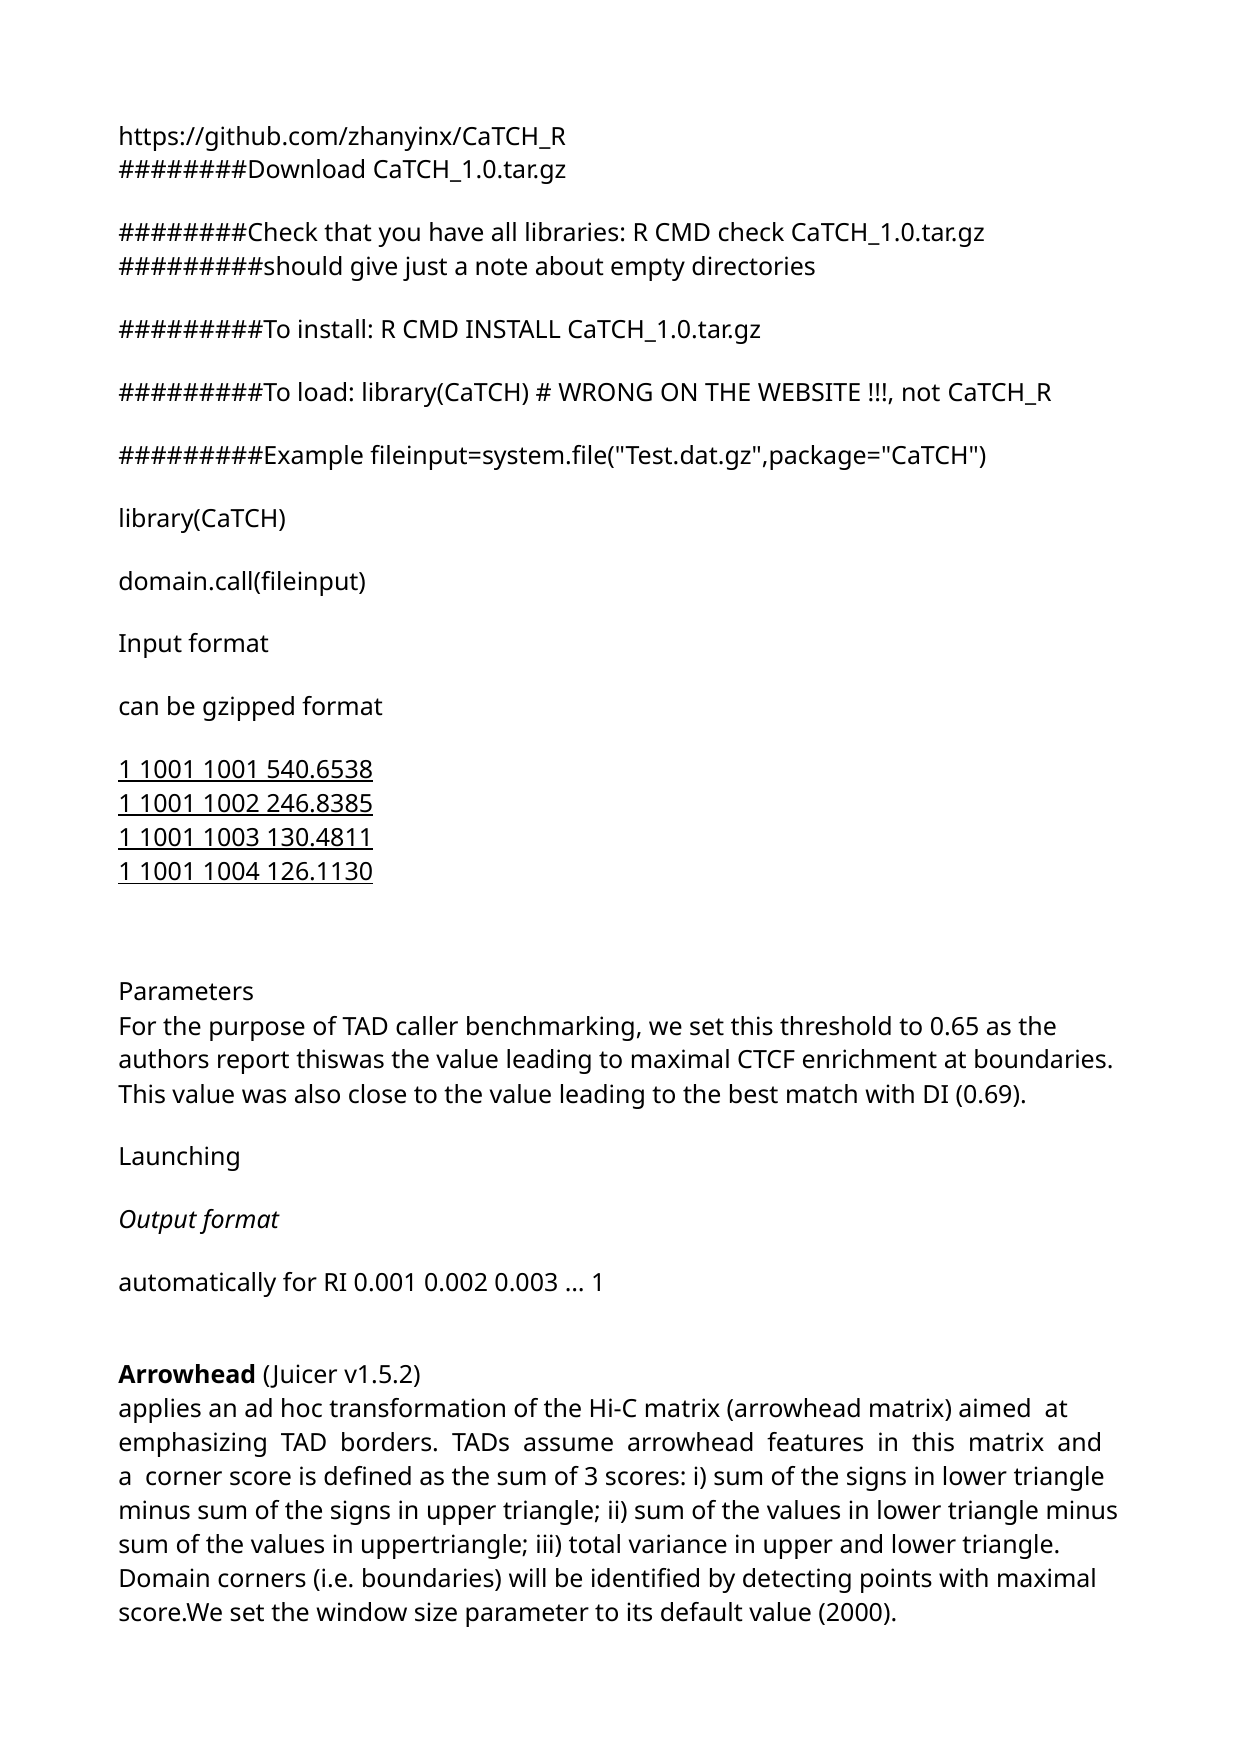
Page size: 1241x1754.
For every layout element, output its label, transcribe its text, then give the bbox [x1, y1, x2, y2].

text Output format [118, 1202, 1122, 1236]
text can be gzipped format [118, 689, 1122, 723]
text library(CaTCH) [118, 500, 1122, 534]
text Parameters [118, 974, 1122, 1008]
text 1 1001 1004 126.1130 [118, 854, 1122, 888]
text https://github.com/zhanyinx/CaTCH_R [118, 118, 1122, 152]
text 1 1001 1001 540.6538 [118, 752, 1122, 786]
text domain.call(fileinput) [118, 563, 1122, 597]
text #########To install: R CMD INSTALL CaTCH_1.0.tar.gz [118, 312, 1122, 346]
text 1 1001 1002 246.8385 [118, 786, 1122, 820]
text For the purpose of TAD caller benchmarking, we set this threshold to 0.65 as the authors report thiswas the value leading to maximal CTCF enrichment at boundaries. This value was also close to the value leading to the best match with DI (0.69). [118, 1008, 1122, 1110]
text Arrowhead (Juicer v1.5.2) [118, 1356, 1122, 1390]
text Input format [118, 626, 1122, 660]
text 1 1001 1003 130.4811 [118, 820, 1122, 854]
text ########Check that you have all libraries: R CMD check CaTCH_1.0.tar.gz #########should give just a note about empty directories [118, 215, 1122, 283]
text Launching [118, 1139, 1122, 1173]
text applies an ad hoc transformation of the Hi-C matrix (arrowhead matrix) aimed at emphasizing TAD borders. TADs assume arrowhead features in this matrix and a corner score is defined as the sum of 3 scores: i) sum of the signs in lower triangle minus sum of the signs in upper triangle; ii) sum of the values in lower triangle minus sum of the values in uppertriangle; iii) total variance in upper and lower triangle. Domain corners (i.e. boundaries) will be identified by detecting points with maximal score.We set the window size parameter to its default value (2000). [118, 1390, 1122, 1629]
text #########Example fileinput=system.file("Test.dat.gz",package="CaTCH") [118, 437, 1122, 472]
text automatically for RI 0.001 0.002 0.003 … 1 [118, 1265, 1122, 1299]
text #########To load: library(CaTCH) # WRONG ON THE WEBSITE !!!, not CaTCH_R [118, 375, 1122, 409]
text ########Download CaTCH_1.0.tar.gz [118, 152, 1122, 186]
